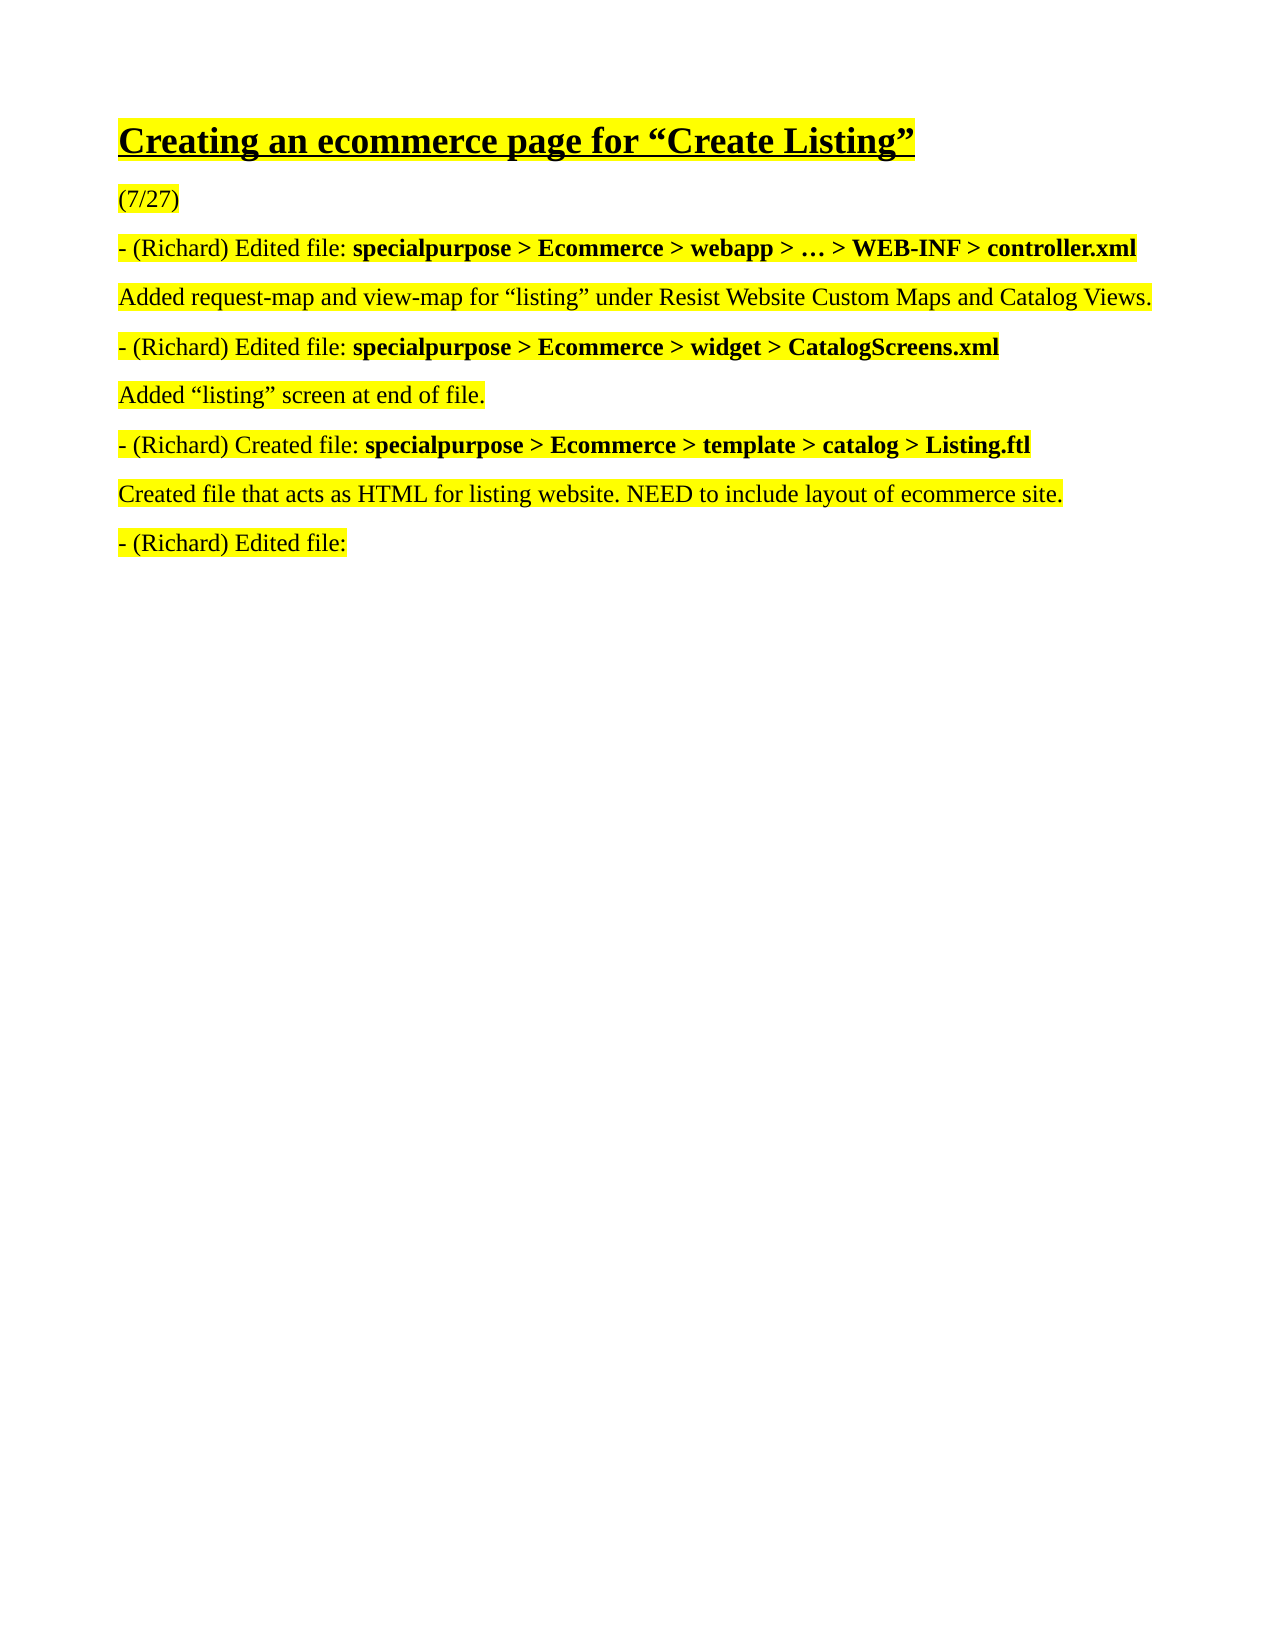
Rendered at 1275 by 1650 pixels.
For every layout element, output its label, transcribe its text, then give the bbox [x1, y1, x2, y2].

text Creating an ecommerce page for “Create Listing” [118, 118, 1157, 161]
text Created file that acts as HTML for listing website. NEED to include layout of ecommerce site. [118, 479, 1157, 507]
text - (Richard) Edited file: specialpurpose > Ecommerce > widget > CatalogScreens.xml [118, 332, 1157, 360]
text - (Richard) Edited file: [118, 528, 1157, 557]
text Added request-map and view-map for “listing” under Resist Website Custom Maps and Catalog Views. [118, 282, 1157, 311]
text Added “listing” screen at end of file. [118, 381, 1157, 409]
text (7/27) [118, 184, 1157, 213]
text - (Richard) Created file: specialpurpose > Ecommerce > template > catalog > Listing.ftl [118, 430, 1157, 458]
text - (Richard) Edited file: specialpurpose > Ecommerce > webapp > … > WEB-INF > controller.xml [118, 233, 1157, 262]
